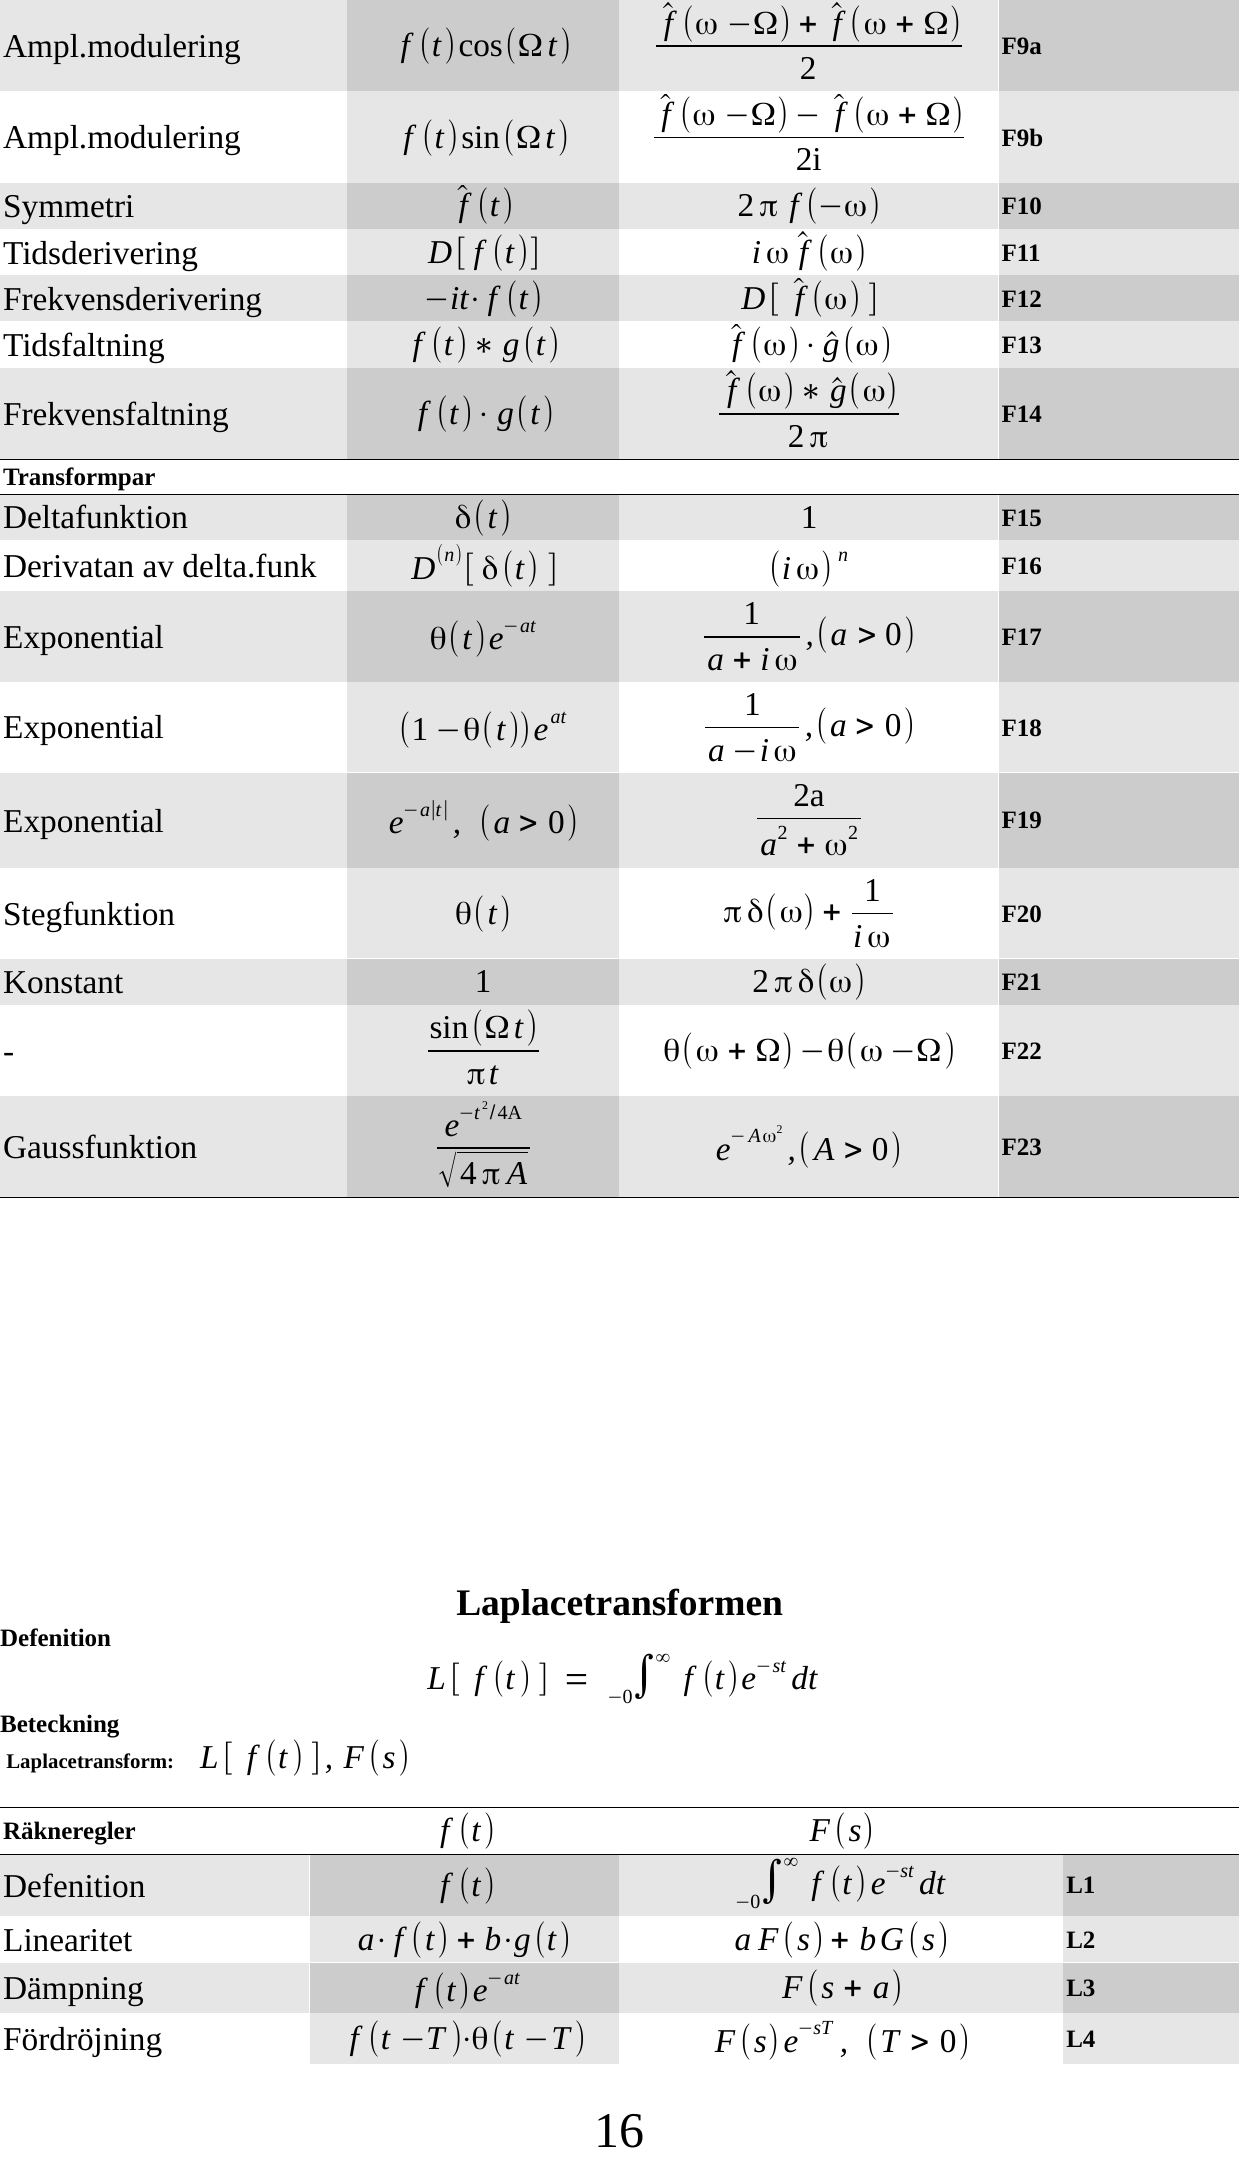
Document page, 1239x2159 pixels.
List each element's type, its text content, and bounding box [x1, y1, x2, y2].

table_cell Gaussfunktion [0, 1096, 347, 1197]
table_cell [347, 591, 619, 682]
table_cell [619, 321, 998, 368]
table_cell Fördröjning [0, 2013, 309, 2064]
table_cell [347, 368, 619, 459]
table_cell Ampl.modulering [0, 0, 347, 91]
table_cell [619, 1005, 998, 1096]
table_cell Frekvensderivering [0, 275, 347, 321]
table_cell [347, 460, 619, 494]
table_header [619, 1808, 1063, 1854]
table_cell F18 [999, 682, 1239, 772]
table_cell [310, 1916, 619, 1962]
table_cell Exponential [0, 773, 347, 868]
table_cell L1 [1063, 1855, 1239, 1916]
table_cell [619, 1096, 998, 1197]
table_cell Derivatan av delta.funk [0, 540, 347, 591]
table_cell Deltafunktion [0, 495, 347, 540]
table_cell F15 [999, 495, 1239, 540]
table_cell F22 [999, 1005, 1239, 1096]
table_cell [347, 91, 619, 183]
table_cell [310, 1963, 619, 2013]
table_cell [619, 959, 998, 1005]
table_cell [310, 2013, 619, 2064]
table_cell Linearitet [0, 1916, 309, 1962]
text Defenition [0, 1623, 1239, 1652]
table_cell [619, 868, 998, 958]
table_cell [347, 495, 619, 540]
table_cell [619, 591, 998, 682]
table_header [1063, 1808, 1239, 1854]
table_cell [619, 91, 998, 183]
table_cell Exponential [0, 591, 347, 682]
table_cell [347, 1096, 619, 1197]
text Beteckning [0, 1709, 1239, 1738]
table_cell F21 [999, 959, 1239, 1005]
table_cell [619, 275, 998, 321]
table_cell [619, 495, 998, 540]
table_cell Dämpning [0, 1963, 309, 2013]
table_cell [619, 368, 998, 459]
table_cell Symmetri [0, 183, 347, 229]
table_cell F20 [999, 868, 1239, 958]
table_cell F9a [999, 0, 1239, 91]
table_cell F13 [999, 321, 1239, 368]
table_cell [347, 321, 619, 368]
table_cell Frekvensfaltning [0, 368, 347, 459]
table_cell [347, 540, 619, 591]
table_cell [619, 1855, 1063, 1916]
table_header [310, 1808, 619, 1854]
table_cell - [0, 1005, 347, 1096]
table_cell [619, 183, 998, 229]
table_cell [619, 460, 998, 494]
table_cell Ampl.modulering [0, 91, 347, 183]
table_cell [999, 460, 1239, 494]
table_cell F17 [999, 591, 1239, 682]
table_cell F14 [999, 368, 1239, 459]
table_header Räkneregler [0, 1808, 309, 1854]
table_cell Tidsderivering [0, 229, 347, 275]
table_cell [619, 1963, 1063, 2013]
table_cell [619, 229, 998, 275]
table_cell Konstant [0, 959, 347, 1005]
table_cell [619, 682, 998, 772]
table_cell [619, 773, 998, 868]
table_cell F12 [999, 275, 1239, 321]
table_cell [347, 0, 619, 91]
table_cell F23 [999, 1096, 1239, 1197]
table_cell F16 [999, 540, 1239, 591]
table_cell L3 [1063, 1963, 1239, 2013]
table_cell [619, 540, 998, 591]
table_cell [347, 773, 619, 868]
text Laplacetransform: [0, 1738, 1239, 1778]
table_cell Exponential [0, 682, 347, 772]
table_cell [310, 1855, 619, 1916]
table_cell [347, 682, 619, 772]
table_cell Transformpar [0, 460, 347, 494]
table_cell F10 [999, 183, 1239, 229]
table_cell L2 [1063, 1916, 1239, 1962]
table_cell [347, 275, 619, 321]
table_cell F9b [999, 91, 1239, 183]
table_cell Tidsfaltning [0, 321, 347, 368]
table_cell Stegfunktion [0, 868, 347, 958]
table_cell [347, 959, 619, 1005]
table_cell F11 [999, 229, 1239, 275]
table_cell [347, 1005, 619, 1096]
table_cell L4 [1063, 2013, 1239, 2064]
table_cell Defenition [0, 1855, 309, 1916]
table_cell [619, 1916, 1063, 1962]
table_cell [347, 229, 619, 275]
table_cell [619, 0, 998, 91]
table_cell [347, 868, 619, 958]
table_cell [619, 2013, 1063, 2064]
text Laplacetransformen [0, 1580, 1239, 1623]
table_cell F19 [999, 773, 1239, 868]
table_cell [347, 183, 619, 229]
